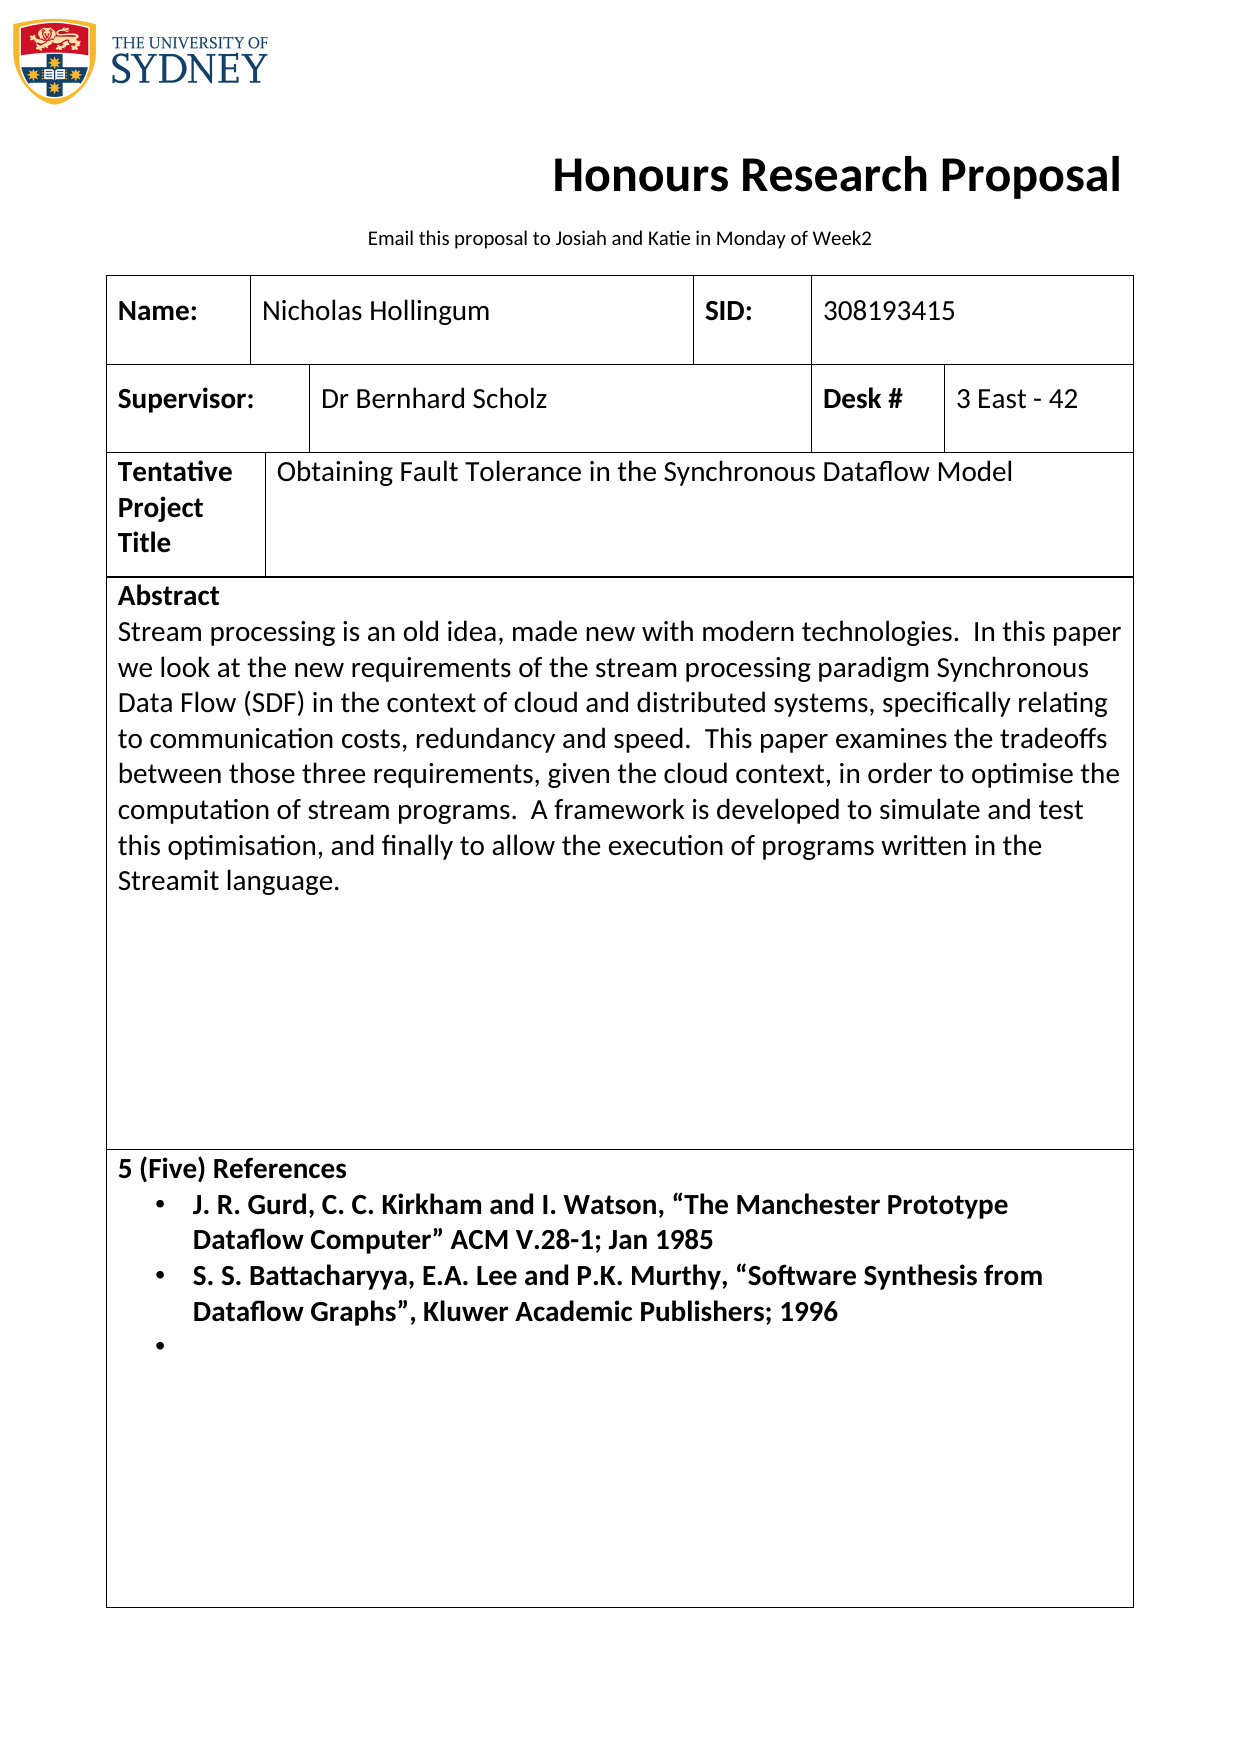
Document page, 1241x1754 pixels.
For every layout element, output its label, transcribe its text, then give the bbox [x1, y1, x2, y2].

table_cell Tentative Project Title [107, 453, 265, 576]
table_cell 5 (Five) References J. R. Gurd, C. C. Kirkham and I. Watson, “The Manchester Prototype Dataflow Computer” ACM V.28-1; Jan 1985 S. S. Battacharyya, E.A. Lee and P.K. Murthy, “Software Synthesis from Dataflow Graphs”, Kluwer Academic Publishers; 1996 [107, 1150, 1133, 1607]
table_header 308193415 [812, 276, 1133, 364]
table_header Nicholas Hollingum [251, 276, 693, 364]
text Email this proposal to Josiah and Katie in Monday of Week2 [118, 225, 1122, 250]
table_header Name: [107, 276, 250, 364]
picture [12, 18, 268, 105]
table_header Honours Research Proposal [458, 118, 1133, 225]
table_cell Supervisor: [107, 365, 309, 452]
table_cell Abstract Stream processing is an old idea, made new with modern technologies. In this paper we look at the new requirements of the stream processing paradigm Synchronous Data Flow (SDF) in the context of cloud and distributed systems, specifically relating to communication costs, redundancy and speed. This paper examines the tradeoffs between those three requirements, given the cloud context, in order to optimise the computation of stream programs. A framework is developed to simulate and test this optimisation, and finally to allow the execution of programs written in the Streamit language. [107, 578, 1133, 1149]
table_cell 3 East - 42 [945, 365, 1133, 452]
table_cell Obtaining Fault Tolerance in the Synchronous Dataflow Model [266, 453, 1133, 576]
table_header [107, 118, 458, 225]
table_cell Desk # [812, 365, 944, 452]
table_cell Dr Bernhard Scholz [310, 365, 811, 452]
table_header SID: [694, 276, 811, 364]
